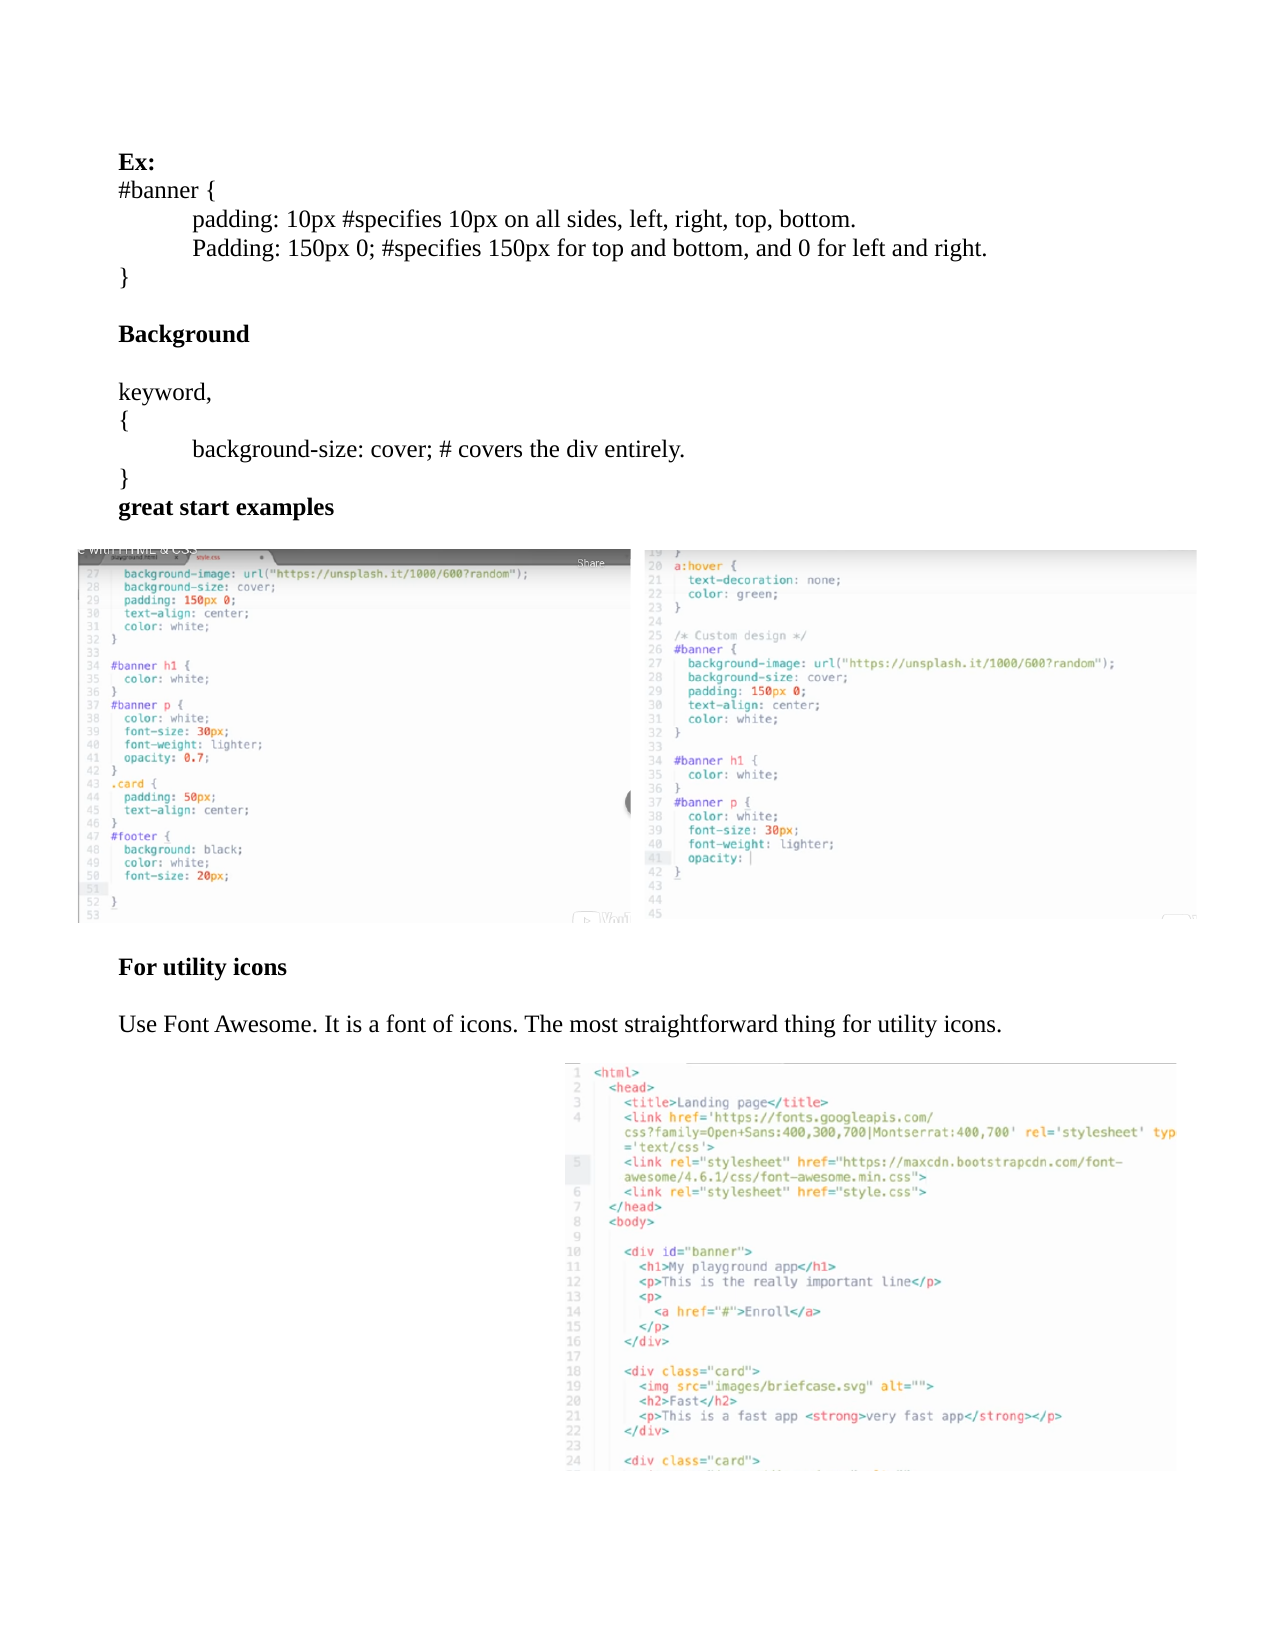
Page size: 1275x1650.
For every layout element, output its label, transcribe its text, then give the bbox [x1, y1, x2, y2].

picture [77, 549, 631, 923]
text great start examples [118, 492, 1157, 521]
picture [565, 1063, 1177, 1471]
text Padding: 150px 0; #specifies 150px for top and bottom, and 0 for left and right. [118, 233, 1157, 262]
text { [118, 406, 1157, 434]
text keyword, [118, 377, 1157, 406]
text padding: 10px #specifies 10px on all sides, left, right, top, bottom. [118, 204, 1157, 233]
text For utility icons [118, 952, 1157, 981]
text #banner { [118, 176, 1157, 204]
picture [644, 550, 1197, 919]
text Ex: [118, 147, 1157, 176]
text } [118, 262, 1157, 291]
text Use Font Awesome. It is a font of icons. The most straightforward thing for utility icons. [118, 1009, 1157, 1038]
text } [118, 463, 1157, 492]
text background-size: cover; # covers the div entirely. [118, 434, 1157, 463]
text Background [118, 319, 1157, 348]
